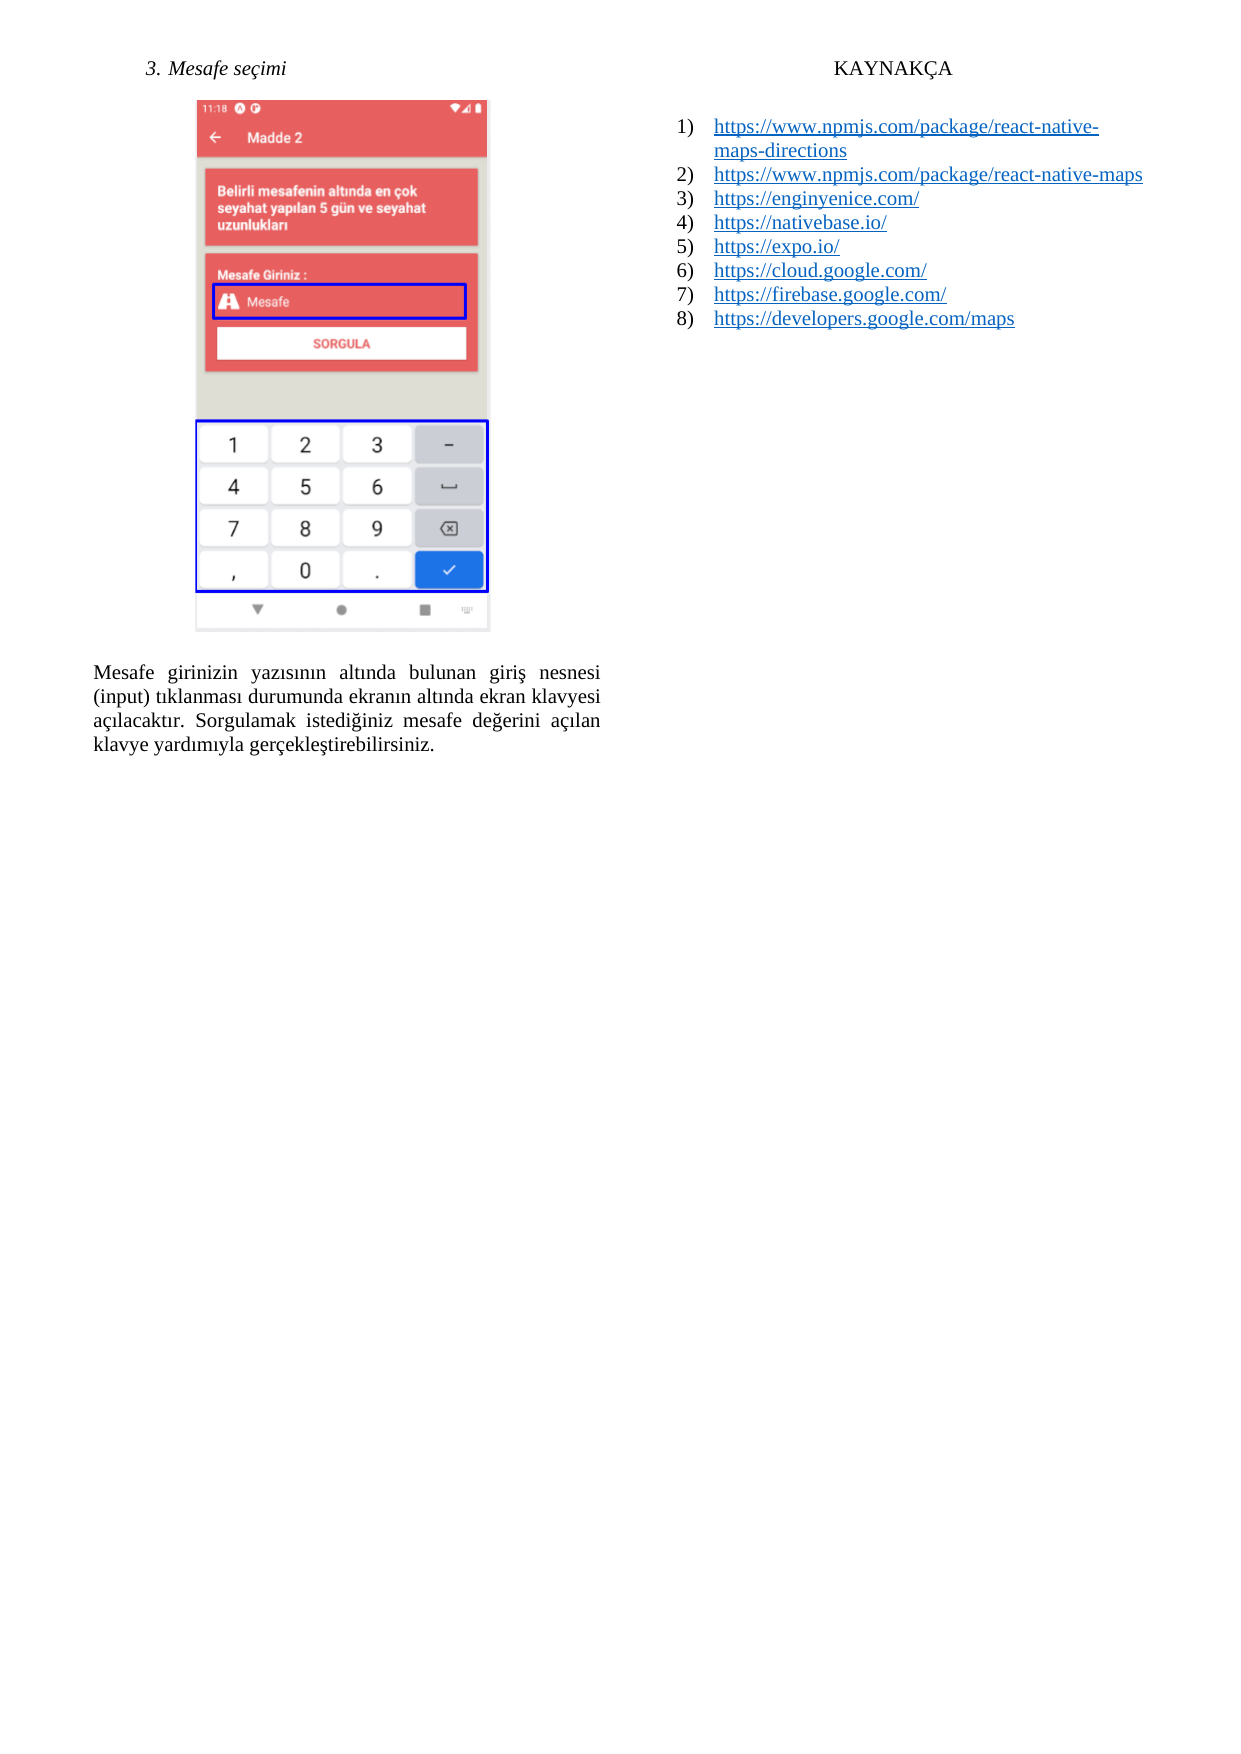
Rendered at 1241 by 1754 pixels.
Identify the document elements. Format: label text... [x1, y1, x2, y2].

list https://www.npmjs.com/package/react-native-maps [676, 162, 1147, 186]
list https://developers.google.com/maps [676, 306, 1147, 330]
list https://expo.io/ [676, 234, 1147, 258]
list https://firebase.google.com/ [676, 282, 1147, 306]
picture [195, 100, 491, 632]
subtitle Mesafe seçimi [93, 56, 601, 80]
list https://nativebase.io/ [676, 210, 1147, 234]
list https://enginyenice.com/ [676, 186, 1147, 210]
list https://cloud.google.com/ [676, 258, 1147, 282]
subtitle KAYNAKÇA [639, 56, 1147, 80]
text Mesafe girinizin yazısının altında bulunan giriş nesnesi (input) tıklanması durumunda ekranın altında ekran klavyesi açılacaktır. Sorgulamak istediğiniz mesafe değerini açılan klavye yardımıyla gerçekleştirebilirsiniz. [93, 660, 601, 756]
list https://www.npmjs.com/package/react-native-maps-directions [676, 114, 1147, 162]
